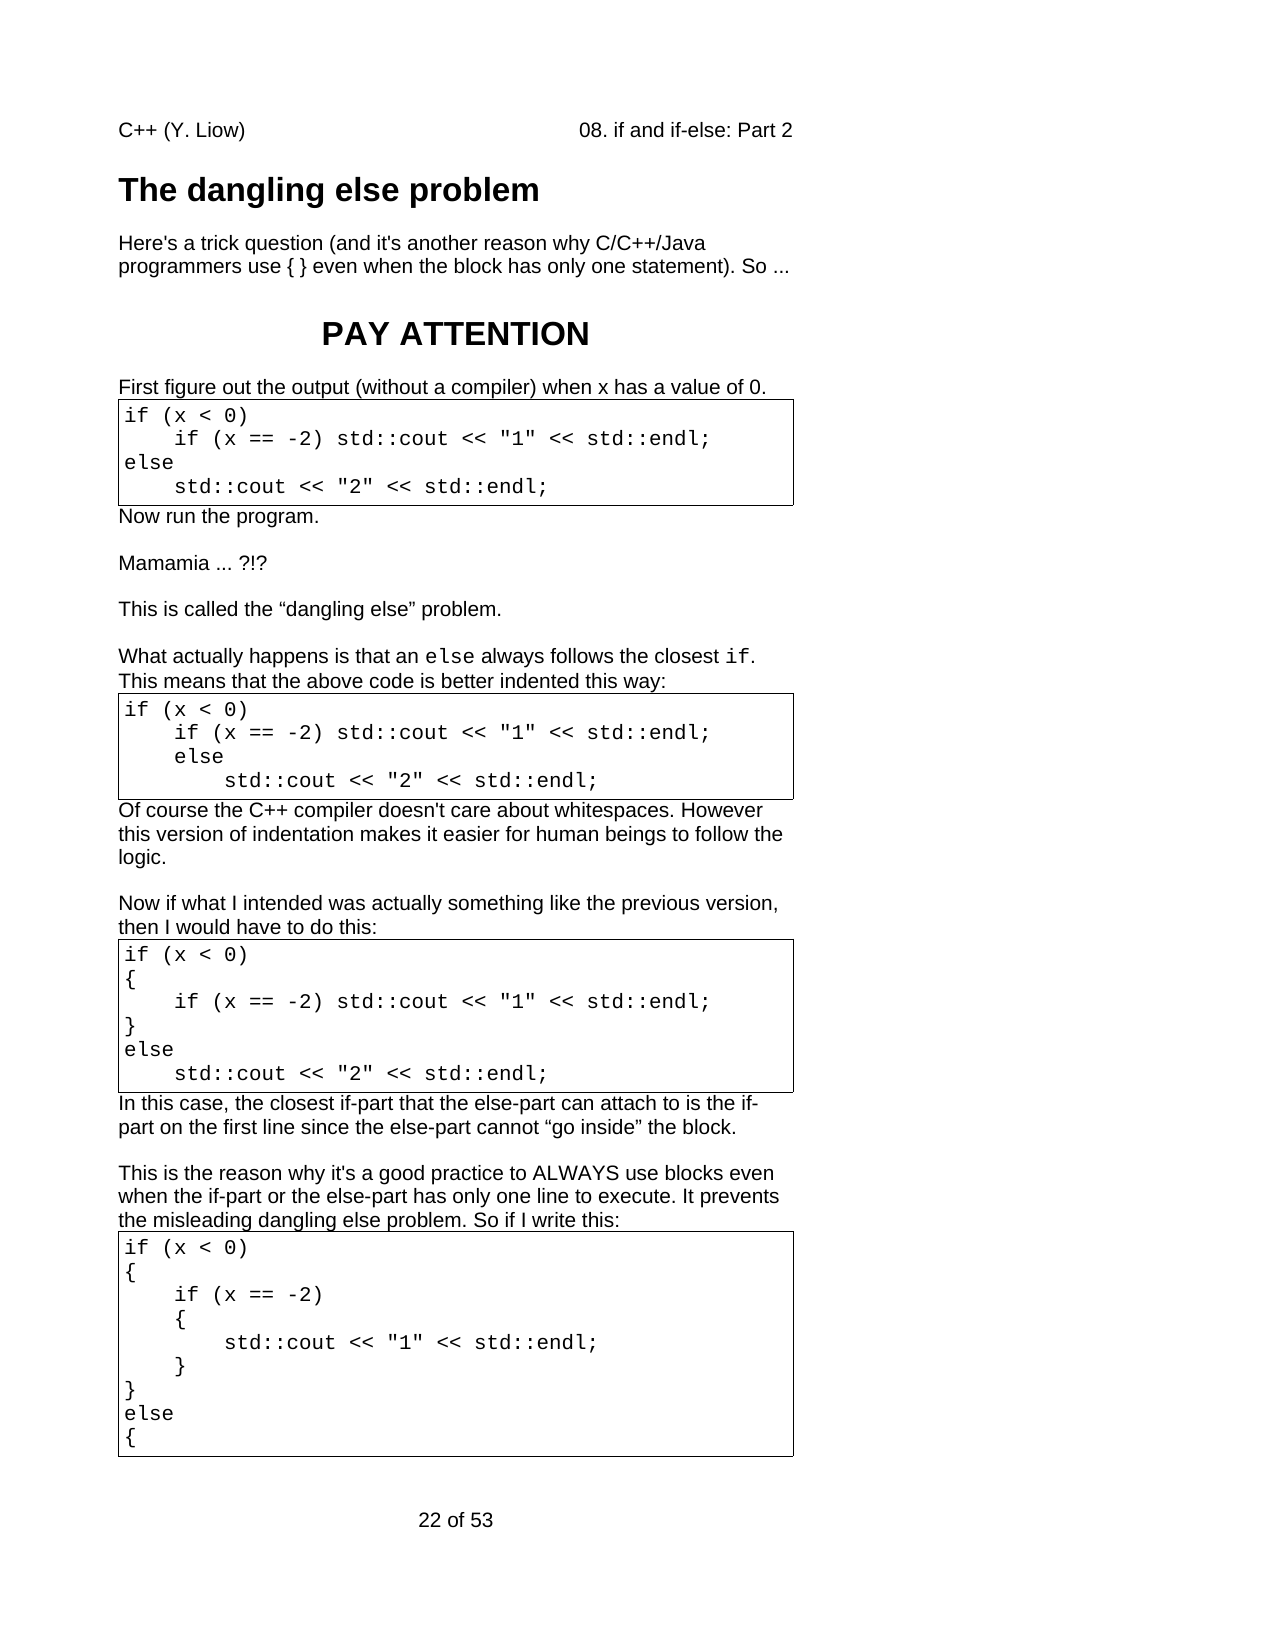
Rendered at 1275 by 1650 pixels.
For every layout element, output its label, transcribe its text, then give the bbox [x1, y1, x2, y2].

text This is the reason why it's a good practice to ALWAYS use blocks even when the if-part or the else-part has only one line to execute. It prevents the misleading dangling else problem. So if I write this: [118, 1162, 793, 1231]
text The dangling else problem [118, 171, 793, 208]
table_header if (x < 0) { if (x == -2) { std::cout << "1" << std::endl; } } else { [119, 1232, 793, 1456]
text What actually happens is that an else always follows the closest if. This means that the above code is better indented this way: [118, 644, 793, 693]
text Here's a trick question (and it's another reason why C/C++/Java programmers use { } even when the block has only one statement). So ... [118, 231, 793, 278]
text Mamamia ... ?!? [118, 552, 793, 575]
text In this case, the closest if-part that the else-part can attach to is the if-part on the first line since the else-part cannot “go inside” the block. [118, 1093, 793, 1138]
table_header if (x < 0) { if (x == -2) std::cout << "1" << std::endl; } else std::cout << "2" << std::endl; [119, 940, 793, 1092]
text Now run the program. [118, 506, 793, 528]
table_header if (x < 0) if (x == -2) std::cout << "1" << std::endl; else std::cout << "2" << std::endl; [119, 400, 793, 505]
text Of course the C++ compiler doesn't care about whitespaces. However this version of indentation makes it easier for human beings to follow the logic. [118, 800, 793, 869]
table_header if (x < 0) if (x == -2) std::cout << "1" << std::endl; else std::cout << "2" << std::endl; [119, 694, 793, 799]
text Now if what I intended was actually something like the previous version, then I would have to do this: [118, 892, 793, 938]
text First figure out the output (without a compiler) when x has a value of 0. [118, 376, 793, 399]
text PAY ATTENTION [118, 315, 793, 352]
text This is called the “dangling else” problem. [118, 598, 793, 621]
